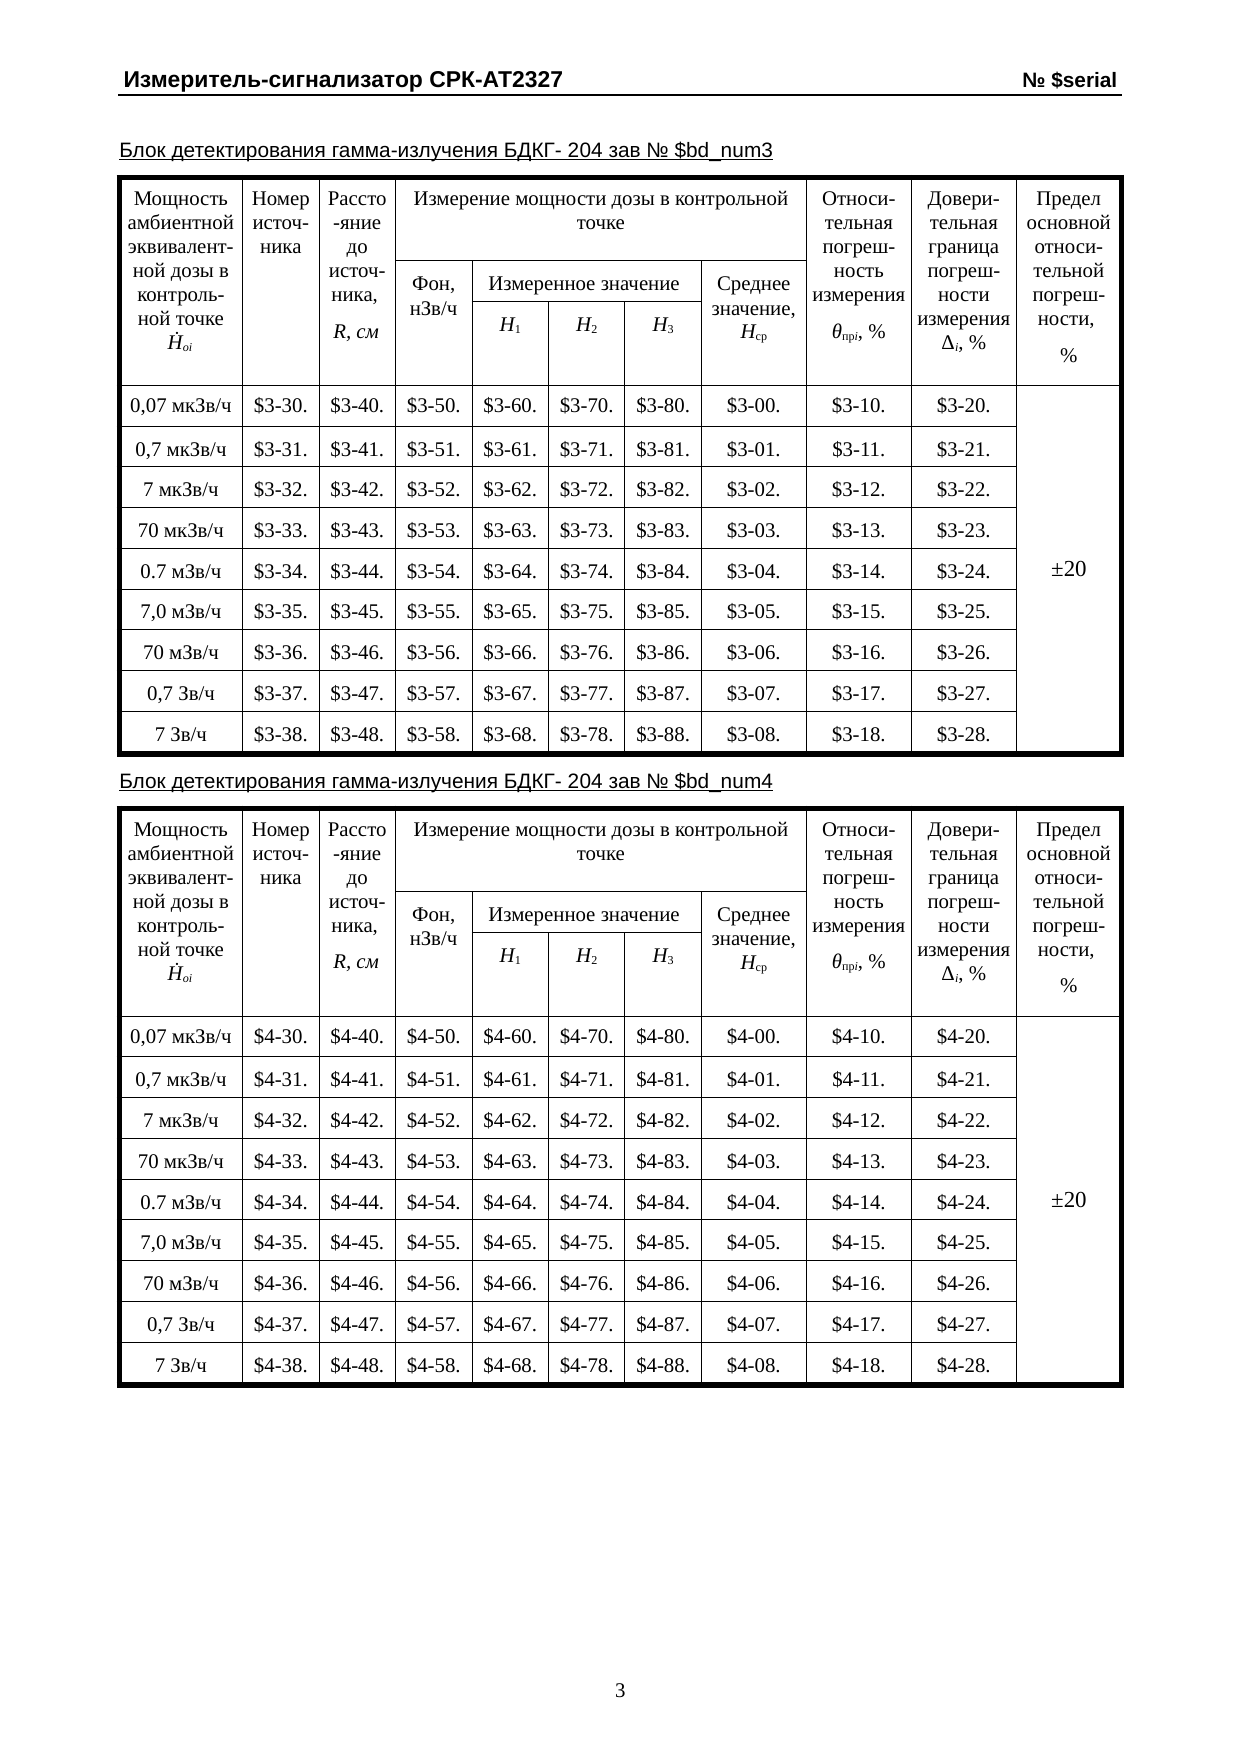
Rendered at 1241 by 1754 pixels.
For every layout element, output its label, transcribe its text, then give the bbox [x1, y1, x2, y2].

table_cell ±20 [1017, 386, 1119, 751]
table_cell Фон, нЗв/ч [396, 261, 472, 385]
table_cell 0,7 мкЗв/ч [122, 427, 242, 466]
table_cell $3-02. [702, 467, 806, 507]
table_cell Рассто-яние до источ-ника, R, см [320, 811, 395, 1016]
table_cell $3-60. [473, 386, 548, 426]
table_cell Предел основной относи-тельной погреш-ности, % [1017, 811, 1119, 1016]
table_cell $4-50. [396, 1017, 472, 1056]
table_cell $3-15. [807, 590, 911, 629]
table_cell $3-58. [396, 712, 472, 751]
table_cell $4-24. [912, 1180, 1016, 1219]
table_cell $4-56. [396, 1261, 472, 1301]
table_cell $3-03. [702, 508, 806, 548]
table_cell $3-00. [702, 386, 806, 426]
table_cell $4-36. [243, 1261, 319, 1301]
table_cell $4-08. [702, 1343, 806, 1382]
table_cell Номер источ-ника [243, 180, 319, 385]
table_cell $4-12. [807, 1098, 911, 1138]
table_cell $4-46. [320, 1261, 395, 1301]
table_cell $3-06. [702, 630, 806, 670]
table_cell $3-51. [396, 427, 472, 466]
table_cell 0,07 мкЗв/ч [122, 386, 242, 426]
table_cell $3-62. [473, 467, 548, 507]
table_cell $4-57. [396, 1302, 472, 1342]
table_cell $4-44. [320, 1180, 395, 1219]
table_cell $3-44. [320, 549, 395, 588]
table_cell $4-15. [807, 1220, 911, 1260]
table_cell $4-04. [702, 1180, 806, 1219]
table_cell $3-76. [549, 630, 624, 670]
table_cell $4-37. [243, 1302, 319, 1342]
table_cell H1 [473, 933, 548, 1016]
table_cell $4-35. [243, 1220, 319, 1260]
table_cell H3 [625, 302, 701, 385]
table_cell $4-72. [549, 1098, 624, 1138]
table_cell $4-30. [243, 1017, 319, 1056]
table_cell $4-52. [396, 1098, 472, 1138]
table_cell $4-76. [549, 1261, 624, 1301]
table_cell $3-05. [702, 590, 806, 629]
table_cell $4-05. [702, 1220, 806, 1260]
table_cell $4-64. [473, 1180, 548, 1219]
table_cell $4-47. [320, 1302, 395, 1342]
table_cell $3-08. [702, 712, 806, 751]
table_cell $3-45. [320, 590, 395, 629]
table_cell $4-23. [912, 1139, 1016, 1179]
table_cell $4-62. [473, 1098, 548, 1138]
table_cell $4-80. [625, 1017, 701, 1056]
table_cell $4-21. [912, 1057, 1016, 1097]
table_cell $4-33. [243, 1139, 319, 1179]
table_cell 70 мЗв/ч [122, 630, 242, 670]
table_cell $3-38. [243, 712, 319, 751]
table_cell $4-07. [702, 1302, 806, 1342]
table_cell $3-57. [396, 671, 472, 711]
table_cell $3-84. [625, 549, 701, 588]
table_cell $4-82. [625, 1098, 701, 1138]
table_cell $3-64. [473, 549, 548, 588]
table_cell $3-50. [396, 386, 472, 426]
table_cell $3-04. [702, 549, 806, 588]
table_cell $4-87. [625, 1302, 701, 1342]
table_cell $3-71. [549, 427, 624, 466]
table_cell $4-83. [625, 1139, 701, 1179]
table_cell $4-70. [549, 1017, 624, 1056]
table_cell Измерение мощности дозы в контрольной точке [396, 811, 806, 891]
table_cell $4-43. [320, 1139, 395, 1179]
table_cell $3-87. [625, 671, 701, 711]
table_cell $3-13. [807, 508, 911, 548]
table_cell $4-03. [702, 1139, 806, 1179]
table_header Блок детектирования гамма-излучения БДКГ- 204 зав № $bd_num3 [119, 126, 1121, 175]
table_cell 7 мкЗв/ч [122, 1098, 242, 1138]
table_cell $3-27. [912, 671, 1016, 711]
table_cell $4-38. [243, 1343, 319, 1382]
table_cell $3-32. [243, 467, 319, 507]
table_cell $3-88. [625, 712, 701, 751]
table_cell H1 [473, 302, 548, 385]
table_cell 7,0 мЗв/ч [122, 1220, 242, 1260]
table_cell $3-18. [807, 712, 911, 751]
table_cell 70 мкЗв/ч [122, 1139, 242, 1179]
table_cell $4-84. [625, 1180, 701, 1219]
table_cell $3-40. [320, 386, 395, 426]
table_cell $4-88. [625, 1343, 701, 1382]
table_cell $4-26. [912, 1261, 1016, 1301]
table_cell 0,07 мкЗв/ч [122, 1017, 242, 1056]
table_cell Довери-тельная граница погреш-ности измерения Δi, % [912, 811, 1016, 1016]
table_cell $4-71. [549, 1057, 624, 1097]
table_cell $3-23. [912, 508, 1016, 548]
table_cell 7,0 мЗв/ч [122, 590, 242, 629]
table_cell Относи-тельная погреш-ность измерения θпрi, % [807, 811, 911, 1016]
table_cell $4-74. [549, 1180, 624, 1219]
table_cell $3-83. [625, 508, 701, 548]
table_cell $3-31. [243, 427, 319, 466]
table_cell $4-16. [807, 1261, 911, 1301]
table_cell 7 мкЗв/ч [122, 467, 242, 507]
table_cell Предел основной относи-тельной погреш-ности, % [1017, 180, 1119, 385]
table_cell $4-34. [243, 1180, 319, 1219]
table_cell $3-48. [320, 712, 395, 751]
table_cell $3-55. [396, 590, 472, 629]
table_cell $3-25. [912, 590, 1016, 629]
table_cell H3 [625, 933, 701, 1016]
table_cell $3-61. [473, 427, 548, 466]
table_cell 0.7 мЗв/ч [122, 549, 242, 588]
table_cell Довери-тельная граница погреш-ности измерения Δi, % [912, 180, 1016, 385]
table_cell $4-53. [396, 1139, 472, 1179]
table_cell 0.7 мЗв/ч [122, 1180, 242, 1219]
table_cell $3-70. [549, 386, 624, 426]
table_cell $4-27. [912, 1302, 1016, 1342]
table_cell $3-35. [243, 590, 319, 629]
table_cell Мощность амбиентной эквивалент-ной дозы в контроль-ной точке Ḣoi [122, 180, 242, 385]
table_cell $3-67. [473, 671, 548, 711]
table_cell Мощность амбиентной эквивалент-ной дозы в контроль-ной точке Ḣoi [122, 811, 242, 1016]
table_cell $4-78. [549, 1343, 624, 1382]
table_header Блок детектирования гамма-излучения БДКГ- 204 зав № $bd_num4 [119, 757, 1121, 806]
table_cell $3-24. [912, 549, 1016, 588]
table_cell $4-02. [702, 1098, 806, 1138]
table_cell $3-20. [912, 386, 1016, 426]
table_cell H2 [549, 933, 624, 1016]
table_cell $3-75. [549, 590, 624, 629]
table_cell $4-54. [396, 1180, 472, 1219]
table_cell Фон, нЗв/ч [396, 892, 472, 1016]
table_cell Относи-тельная погреш-ность измерения θпрi, % [807, 180, 911, 385]
table_cell $4-45. [320, 1220, 395, 1260]
table_cell Среднее значение, Hср [702, 892, 806, 1016]
table_cell $3-17. [807, 671, 911, 711]
table_cell $4-85. [625, 1220, 701, 1260]
table_cell $3-86. [625, 630, 701, 670]
table_cell Среднее значение, Hср [702, 261, 806, 385]
table_cell 0,7 Зв/ч [122, 1302, 242, 1342]
table_cell $4-20. [912, 1017, 1016, 1056]
table_cell Измеренное значение [473, 261, 701, 301]
table_cell $3-56. [396, 630, 472, 670]
table_cell $4-51. [396, 1057, 472, 1097]
table_cell $4-00. [702, 1017, 806, 1056]
table_cell $3-78. [549, 712, 624, 751]
table_cell $4-67. [473, 1302, 548, 1342]
table_cell $4-14. [807, 1180, 911, 1219]
table_cell H2 [549, 302, 624, 385]
table_cell $3-28. [912, 712, 1016, 751]
table_cell $3-12. [807, 467, 911, 507]
table_cell $3-01. [702, 427, 806, 466]
table_cell $3-46. [320, 630, 395, 670]
table_cell $3-73. [549, 508, 624, 548]
table_cell $4-11. [807, 1057, 911, 1097]
table_cell $4-58. [396, 1343, 472, 1382]
table_cell $3-37. [243, 671, 319, 711]
table_cell $4-68. [473, 1343, 548, 1382]
table_cell $4-17. [807, 1302, 911, 1342]
table_cell $3-26. [912, 630, 1016, 670]
table_cell $3-81. [625, 427, 701, 466]
table_cell $4-31. [243, 1057, 319, 1097]
table_cell $3-52. [396, 467, 472, 507]
table_cell $4-42. [320, 1098, 395, 1138]
table_cell $4-01. [702, 1057, 806, 1097]
table_cell $3-34. [243, 549, 319, 588]
table_cell $3-66. [473, 630, 548, 670]
table_cell $4-18. [807, 1343, 911, 1382]
table_cell 7 Зв/ч [122, 1343, 242, 1382]
table_cell $3-42. [320, 467, 395, 507]
table_cell Измеренное значение [473, 892, 701, 932]
table_cell $3-82. [625, 467, 701, 507]
table_cell $3-14. [807, 549, 911, 588]
table_cell $3-33. [243, 508, 319, 548]
table_cell $4-32. [243, 1098, 319, 1138]
table_cell Измерение мощности дозы в контрольной точке [396, 180, 806, 260]
table_cell $3-74. [549, 549, 624, 588]
table_cell $3-30. [243, 386, 319, 426]
table_cell $3-65. [473, 590, 548, 629]
table_cell $3-68. [473, 712, 548, 751]
table_cell $4-61. [473, 1057, 548, 1097]
table_cell 7 Зв/ч [122, 712, 242, 751]
table_cell Номер источ-ника [243, 811, 319, 1016]
table_cell $3-47. [320, 671, 395, 711]
table_cell $3-43. [320, 508, 395, 548]
table_cell $4-25. [912, 1220, 1016, 1260]
table_cell ±20 [1017, 1017, 1119, 1382]
table_cell $3-11. [807, 427, 911, 466]
table_cell $4-81. [625, 1057, 701, 1097]
table_cell Рассто-яние до источ-ника, R, см [320, 180, 395, 385]
table_cell $3-10. [807, 386, 911, 426]
table_cell $4-55. [396, 1220, 472, 1260]
table_cell $3-72. [549, 467, 624, 507]
table_cell 70 мкЗв/ч [122, 508, 242, 548]
table_cell $4-60. [473, 1017, 548, 1056]
table_cell $3-80. [625, 386, 701, 426]
table_cell $4-75. [549, 1220, 624, 1260]
table_cell $3-41. [320, 427, 395, 466]
table_cell $3-53. [396, 508, 472, 548]
table_cell $4-06. [702, 1261, 806, 1301]
table_cell $3-21. [912, 427, 1016, 466]
table_cell $3-77. [549, 671, 624, 711]
table_cell $4-66. [473, 1261, 548, 1301]
table_cell $3-85. [625, 590, 701, 629]
table_cell 70 мЗв/ч [122, 1261, 242, 1301]
table_cell $4-73. [549, 1139, 624, 1179]
table_cell $4-63. [473, 1139, 548, 1179]
table_cell $4-13. [807, 1139, 911, 1179]
table_cell $4-41. [320, 1057, 395, 1097]
table_cell $4-77. [549, 1302, 624, 1342]
table_cell $3-22. [912, 467, 1016, 507]
table_cell $3-36. [243, 630, 319, 670]
table_cell $4-28. [912, 1343, 1016, 1382]
table_cell $3-63. [473, 508, 548, 548]
table_cell 0,7 мкЗв/ч [122, 1057, 242, 1097]
table_cell $3-07. [702, 671, 806, 711]
table_cell $3-16. [807, 630, 911, 670]
table_cell $4-10. [807, 1017, 911, 1056]
table_cell $4-86. [625, 1261, 701, 1301]
table_cell $4-40. [320, 1017, 395, 1056]
table_cell $3-54. [396, 549, 472, 588]
table_cell $4-22. [912, 1098, 1016, 1138]
table_cell 0,7 Зв/ч [122, 671, 242, 711]
table_cell $4-48. [320, 1343, 395, 1382]
table_cell $4-65. [473, 1220, 548, 1260]
